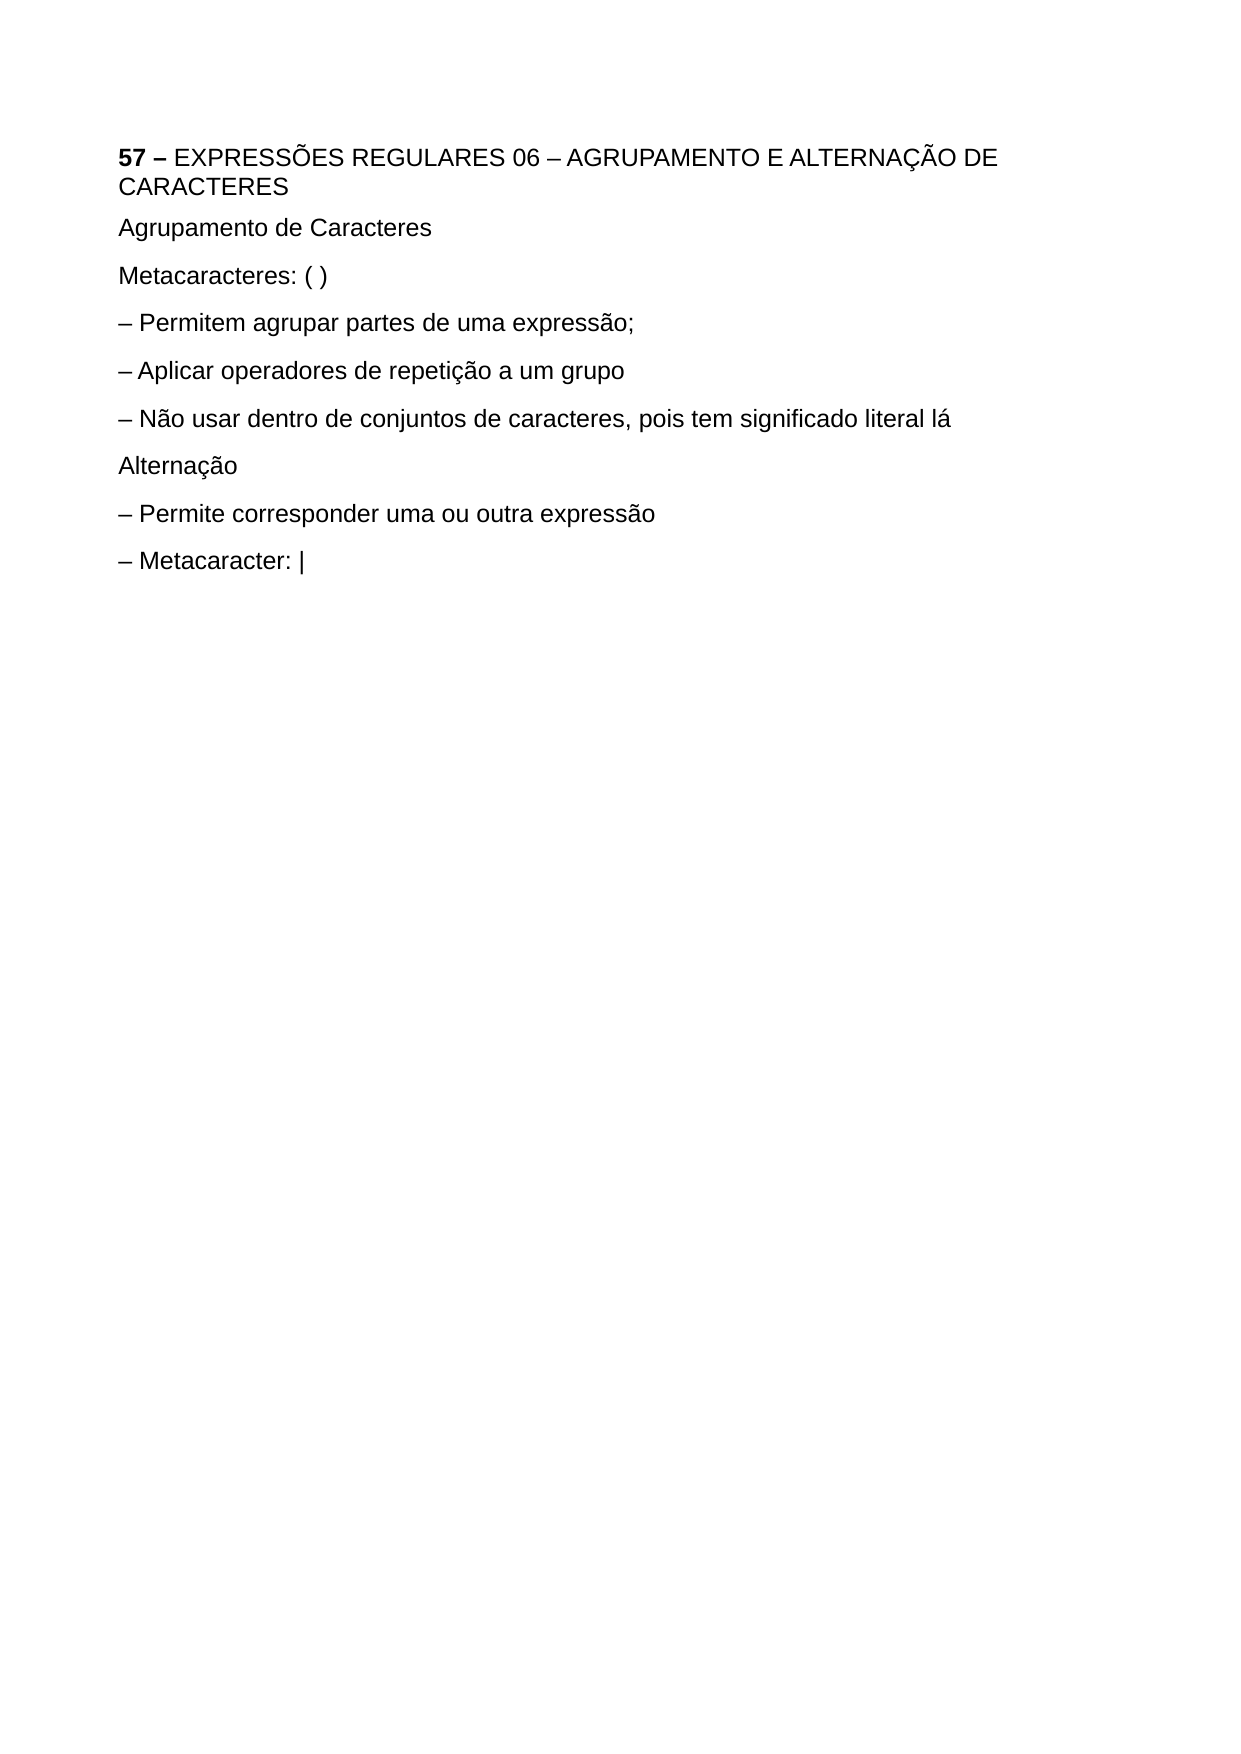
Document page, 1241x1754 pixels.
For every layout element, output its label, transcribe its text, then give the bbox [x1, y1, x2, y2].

text Alternação [118, 451, 1122, 480]
text Agrupamento de Caracteres [118, 213, 1122, 242]
text – Aplicar operadores de repetição a um grupo [118, 356, 1122, 385]
subtitle 57 – EXPRESSÕES REGULARES 06 – AGRUPAMENTO E ALTERNAÇÃO DE CARACTERES [118, 143, 1122, 201]
text – Permitem agrupar partes de uma expressão; [118, 308, 1122, 337]
text – Metacaracter: | [118, 546, 1122, 575]
text – Não usar dentro de conjuntos de caracteres, pois tem significado literal lá [118, 403, 1122, 432]
text – Permite corresponder uma ou outra expressão [118, 499, 1122, 527]
text Metacaracteres: ( ) [118, 261, 1122, 289]
